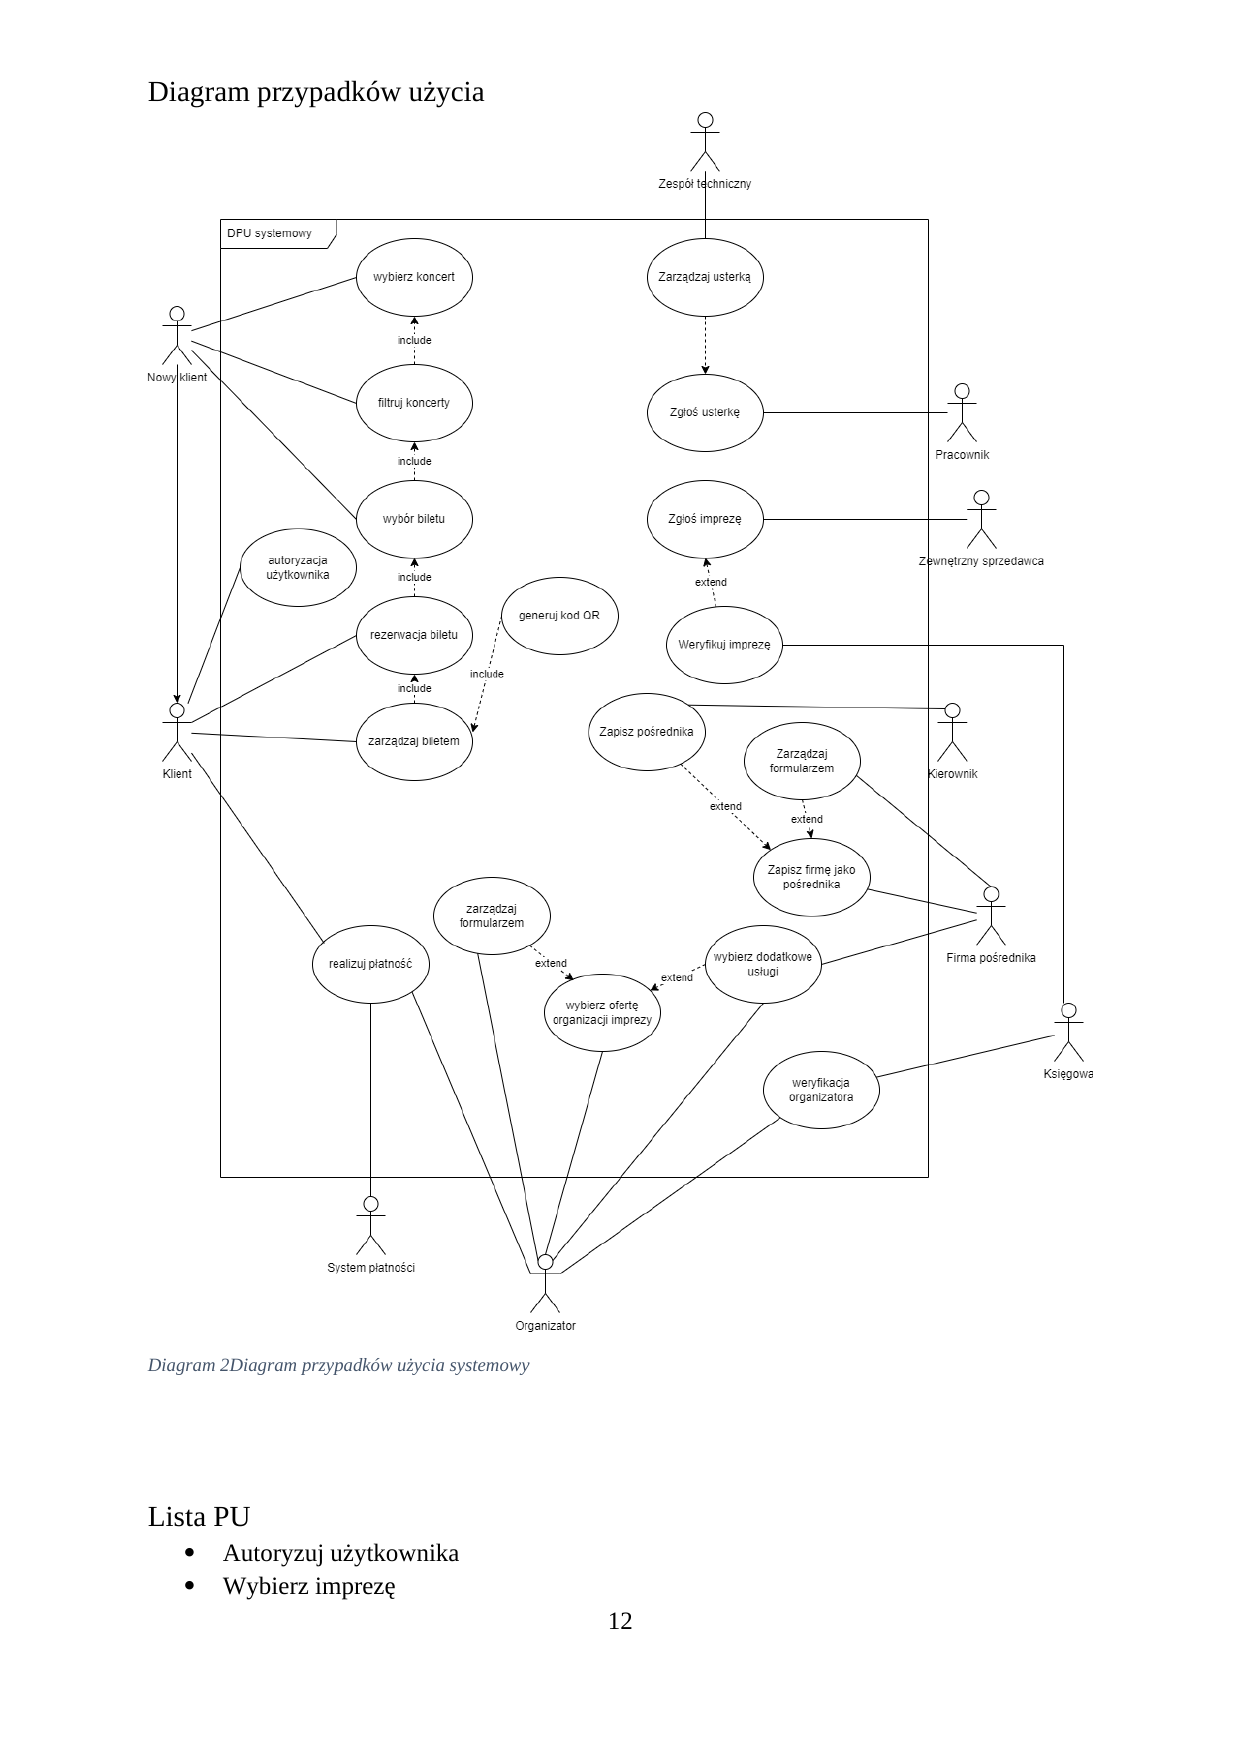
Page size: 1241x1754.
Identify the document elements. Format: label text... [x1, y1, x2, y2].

list Autoryzuj użytkownika [185, 1538, 1093, 1567]
subtitle Diagram przypadków użycia [148, 74, 1093, 107]
text Diagram 2Diagram przypadków użycia systemowy [148, 1354, 1093, 1375]
list Wybierz imprezę [185, 1571, 1093, 1600]
subtitle Lista PU [148, 1499, 1093, 1533]
